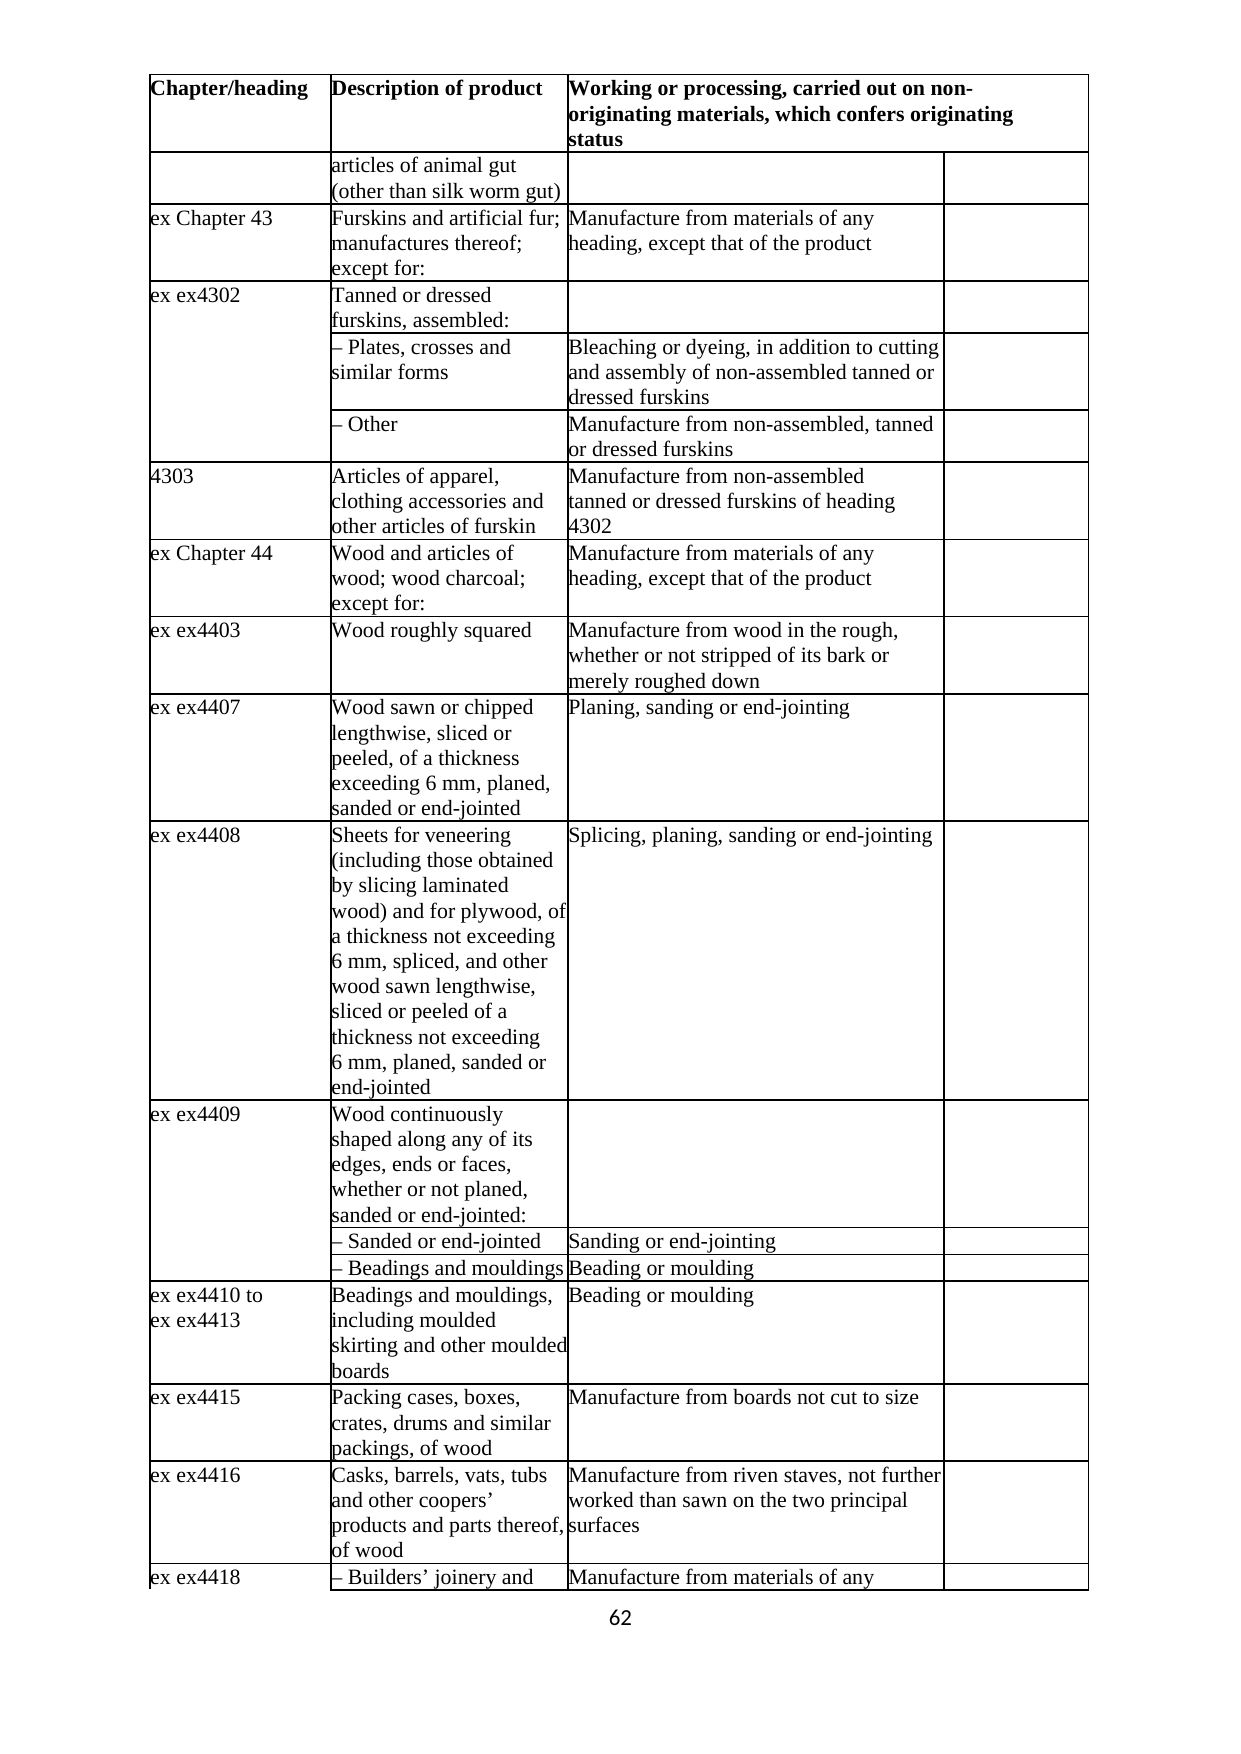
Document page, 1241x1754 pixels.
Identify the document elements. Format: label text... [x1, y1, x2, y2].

table_cell [569, 282, 943, 332]
table_cell Manufacture from materials of any [569, 1564, 943, 1589]
table_cell [945, 1282, 1088, 1383]
table_cell Manufacture from materials of any heading, except that of the product [569, 205, 943, 280]
table_cell Manufacture from materials of any heading, except that of the product [569, 540, 943, 616]
table_cell [945, 411, 1088, 461]
table_cell [945, 822, 1088, 1099]
table_cell – Plates, crosses and similar forms [332, 334, 567, 409]
table_cell [945, 1101, 1088, 1227]
table_cell [945, 1564, 1088, 1589]
table_cell Manufacture from riven staves, not further worked than sawn on the two principal surfaces [569, 1462, 943, 1562]
table_cell Packing cases, boxes, crates, drums and similar packings, of wood [332, 1385, 567, 1460]
table_cell – Builders’ joinery and [332, 1564, 567, 1589]
table_cell ex Chapter 43 [151, 205, 330, 280]
table_cell ex ex4407 [151, 695, 330, 820]
table_cell Articles of apparel, clothing accessories and other articles of furskin [332, 463, 567, 538]
table_cell [945, 334, 1088, 409]
table_cell Tanned or dressed furskins, assembled: [332, 282, 567, 332]
table_cell [945, 463, 1088, 538]
table_cell ex ex4302 [151, 282, 330, 461]
table_cell [945, 1385, 1088, 1460]
table_cell Beading or moulding [569, 1282, 943, 1383]
table_cell Sheets for veneering (including those obtained by slicing laminated wood) and for plywood, of a thickness not exceeding 6 mm, spliced, and other wood sawn lengthwise, sliced or peeled of a thickness not exceeding 6 mm, planed, sanded or end-jointed [332, 822, 567, 1099]
table_cell ex ex4410 to ex ex4413 [151, 1282, 330, 1383]
table_header Chapter/heading [151, 75, 330, 151]
table_cell Wood continuously shaped along any of its edges, ends or faces, whether or not planed, sanded or end-jointed: [332, 1101, 567, 1227]
table_cell Wood roughly squared [332, 617, 567, 693]
table_cell [945, 1462, 1088, 1562]
table_cell Casks, barrels, vats, tubs and other coopers’ products and parts thereof, of wood [332, 1462, 567, 1562]
table_cell ex ex4408 [151, 822, 330, 1099]
table_cell [151, 153, 330, 203]
table_cell [569, 153, 943, 203]
table_cell [945, 205, 1088, 280]
table_cell [945, 282, 1088, 332]
table_cell – Other [332, 411, 567, 461]
table_cell ex ex4409 [151, 1101, 330, 1280]
table_cell 4303 [151, 463, 330, 538]
table_cell [945, 153, 1088, 203]
table_cell [569, 1101, 943, 1227]
table_cell ex ex4403 [151, 617, 330, 693]
table_cell ex Chapter 44 [151, 540, 330, 616]
table_cell – Sanded or end-jointed [332, 1228, 567, 1254]
table_cell Beadings and mouldings, including moulded skirting and other moulded boards [332, 1282, 567, 1383]
table_cell [945, 540, 1088, 616]
table_cell [945, 695, 1088, 820]
table_cell Wood sawn or chipped lengthwise, sliced or peeled, of a thickness exceeding 6 mm, planed, sanded or end-jointed [332, 695, 567, 820]
table_cell – Beadings and mouldings [332, 1255, 567, 1280]
table_cell articles of animal gut (other than silk worm gut) [332, 153, 567, 203]
table_cell Sanding or end-jointing [569, 1228, 943, 1254]
table_cell Splicing, planing, sanding or end-jointing [569, 822, 943, 1099]
table_cell [945, 1255, 1088, 1280]
table_header Working or processing, carried out on non-originating materials, which confers originating status [569, 75, 1088, 151]
table_cell [945, 617, 1088, 693]
table_cell Wood and articles of wood; wood charcoal; except for: [332, 540, 567, 616]
table_cell Bleaching or dyeing, in addition to cutting and assembly of non-assembled tanned or dressed furskins [569, 334, 943, 409]
table_cell Manufacture from non-assembled tanned or dressed furskins of heading 4302 [569, 463, 943, 538]
table_cell ex ex4415 [151, 1385, 330, 1460]
table_header Description of product [332, 75, 567, 151]
table_cell Manufacture from wood in the rough, whether or not stripped of its bark or merely roughed down [569, 617, 943, 693]
table_cell Furskins and artificial fur; manufactures thereof; except for: [332, 205, 567, 280]
table_cell [945, 1228, 1088, 1254]
table_cell ex ex4416 [151, 1462, 330, 1562]
table_cell ex ex4418 [151, 1564, 330, 1589]
table_cell Manufacture from boards not cut to size [569, 1385, 943, 1460]
table_cell Manufacture from non-assembled, tanned or dressed furskins [569, 411, 943, 461]
table_cell Beading or moulding [569, 1255, 943, 1280]
table_cell Planing, sanding or end-jointing [569, 695, 943, 820]
